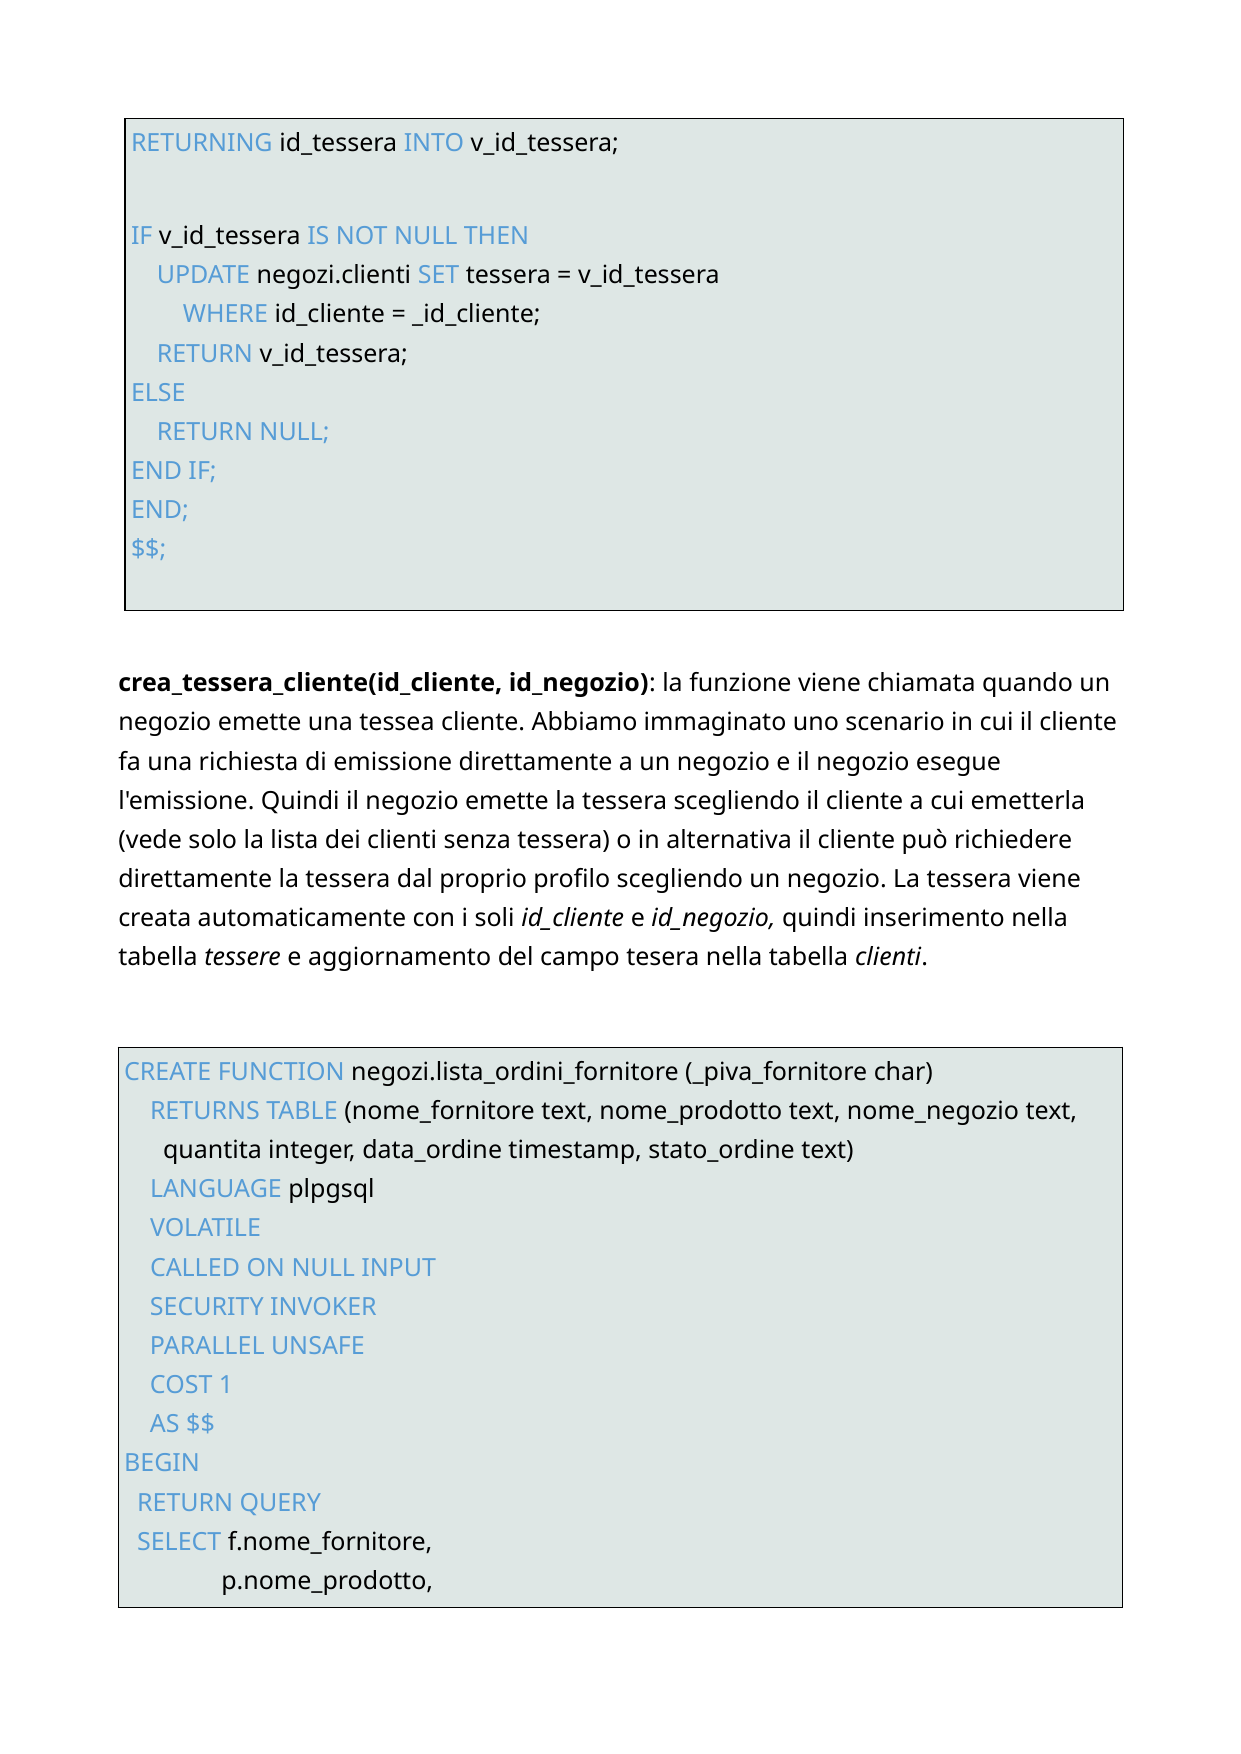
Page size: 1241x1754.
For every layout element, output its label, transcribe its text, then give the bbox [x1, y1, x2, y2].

table_header RETURNING id_tessera INTO v_id_tessera; IF v_id_tessera IS NOT NULL THEN UPDATE negozi.clienti SET tessera = v_id_tessera WHERE id_cliente = _id_cliente; RETURN v_id_tessera; ELSE RETURN NULL; END IF; END; $$; [126, 119, 1123, 610]
text crea_tessera_cliente(id_cliente, id_negozio): la funzione viene chiamata quando un negozio emette una tessea cliente. Abbiamo immaginato uno scenario in cui il cliente fa una richiesta di emissione direttamente a un negozio e il negozio esegue l'emissione. Quindi il negozio emette la tessera scegliendo il cliente a cui emetterla (vede solo la lista dei clienti senza tessera) o in alternativa il cliente può richiedere direttamente la tessera dal proprio profilo scegliendo un negozio. La tessera viene creata automaticamente con i soli id_cliente e id_negozio, quindi inserimento nella tabella tessere e aggiornamento del campo tesera nella tabella clienti. [118, 665, 1122, 973]
table_header CREATE FUNCTION negozi.lista_ordini_fornitore (_piva_fornitore char) RETURNS TABLE (nome_fornitore text, nome_prodotto text, nome_negozio text, quantita integer, data_ordine timestamp, stato_ordine text) LANGUAGE plpgsql VOLATILE CALLED ON NULL INPUT SECURITY INVOKER PARALLEL UNSAFE COST 1 AS $$ BEGIN RETURN QUERY SELECT f.nome_fornitore, p.nome_prodotto, [119, 1048, 1122, 1607]
